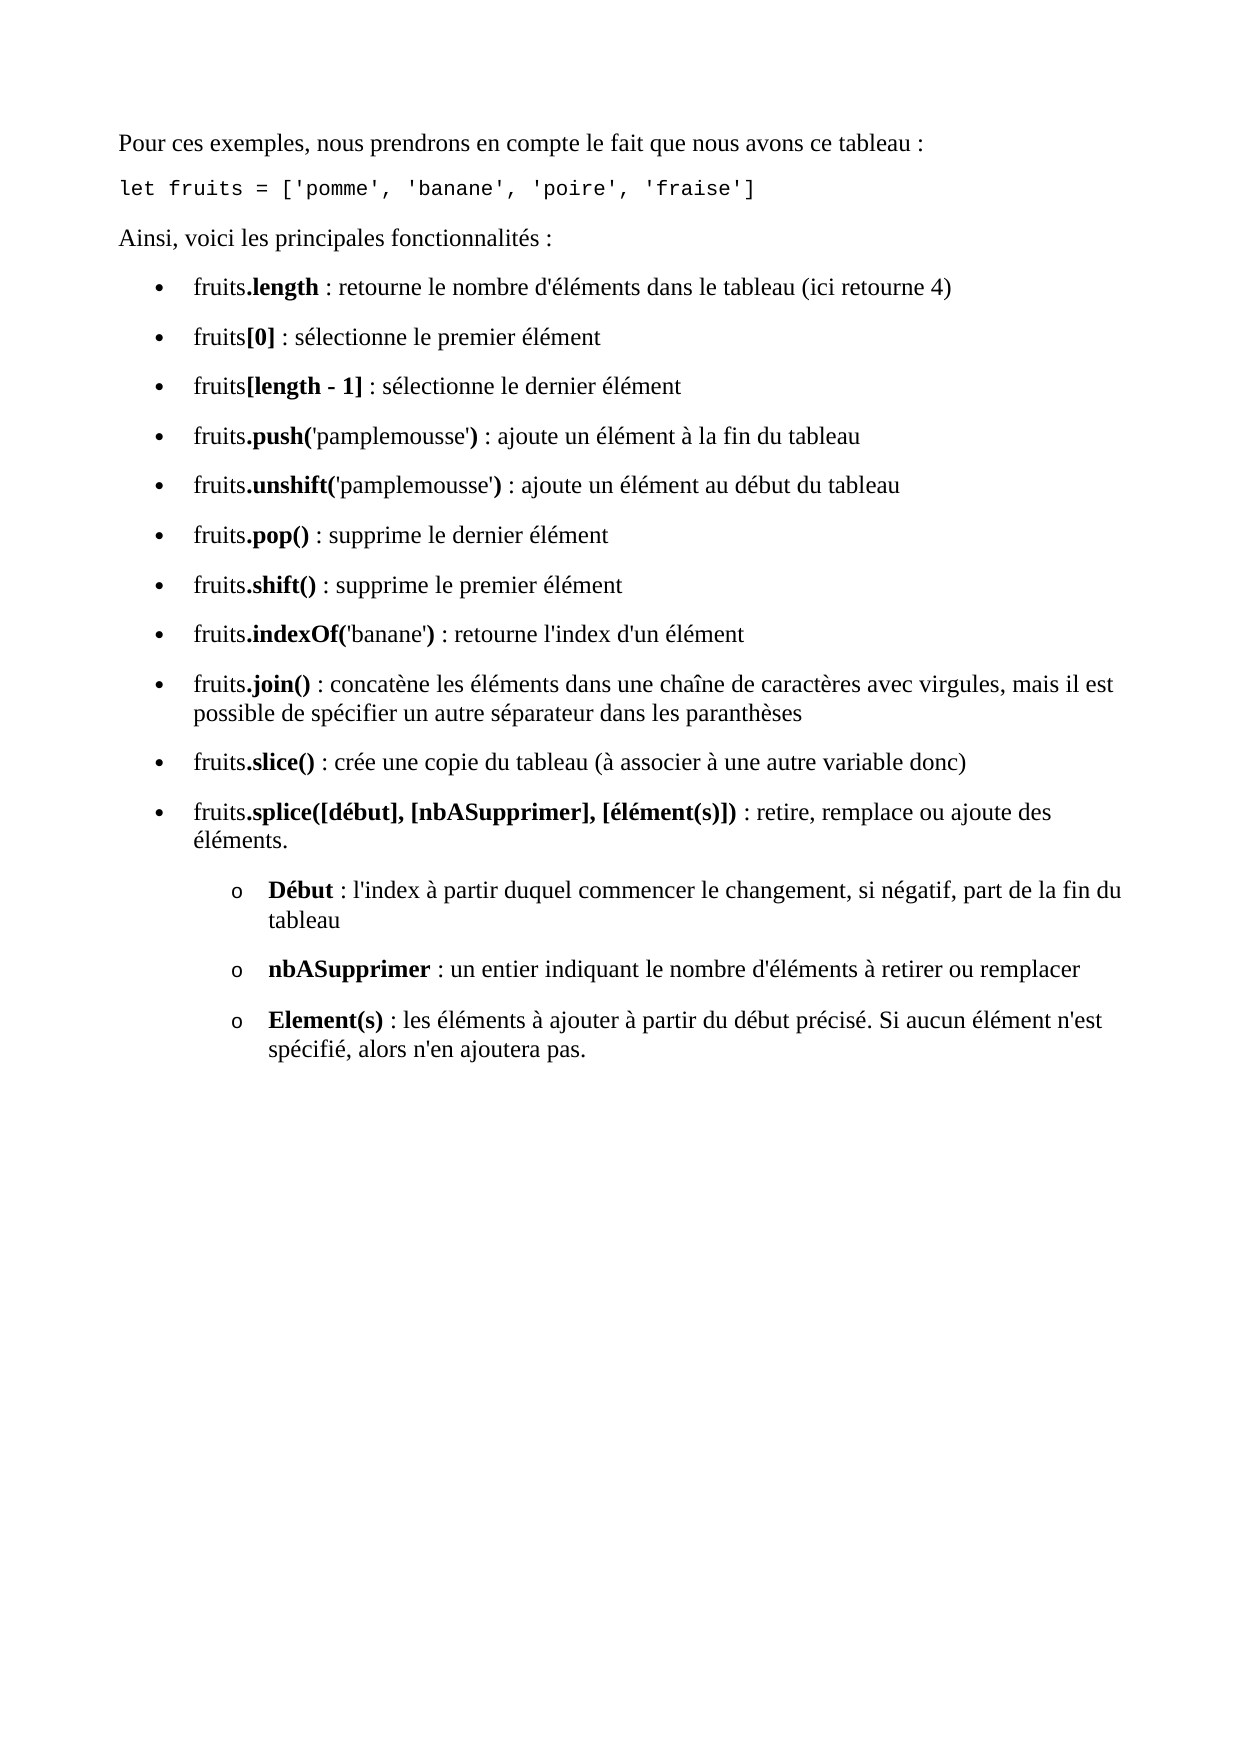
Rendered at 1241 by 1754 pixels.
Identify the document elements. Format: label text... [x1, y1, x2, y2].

list fruits.unshift('pamplemousse') : ajoute un élément au début du tableau [156, 471, 1122, 499]
list fruits.push('pamplemousse') : ajoute un élément à la fin du tableau [156, 421, 1122, 450]
list nbASupprimer : un entier indiquant le nombre d'éléments à retirer ou remplacer [231, 954, 1122, 984]
list Début : l'index à partir duquel commencer le changement, si négatif, part de la fin du tableau [231, 875, 1122, 933]
list Element(s) : les éléments à ajouter à partir du début précisé. Si aucun élément n'est spécifié, alors n'en ajoutera pas. [231, 1005, 1122, 1063]
list fruits.length : retourne le nombre d'éléments dans le tableau (ici retourne 4) [156, 272, 1122, 301]
list fruits[0] : sélectionne le premier élément [156, 322, 1122, 351]
list fruits.shift() : supprime le premier élément [156, 570, 1122, 598]
list fruits.indexOf('banane') : retourne l'index d'un élément [156, 619, 1122, 648]
list fruits.pop() : supprime le dernier élément [156, 520, 1122, 549]
list fruits.join() : concatène les éléments dans une chaîne de caractères avec virgules, mais il est possible de spécifier un autre séparateur dans les paranthèses [156, 669, 1122, 726]
list fruits[length - 1] : sélectionne le dernier élément [156, 371, 1122, 400]
text Ainsi, voici les principales fonctionnalités : [118, 223, 1122, 251]
text let fruits = ['pomme', 'banane', 'poire', 'fraise'] [118, 178, 1122, 202]
list fruits.slice() : crée une copie du tableau (à associer à une autre variable donc) [156, 747, 1122, 776]
text Pour ces exemples, nous prendrons en compte le fait que nous avons ce tableau : [118, 128, 1122, 157]
list fruits.splice([début], [nbASupprimer], [élément(s)]) : retire, remplace ou ajoute des éléments. [156, 797, 1122, 854]
